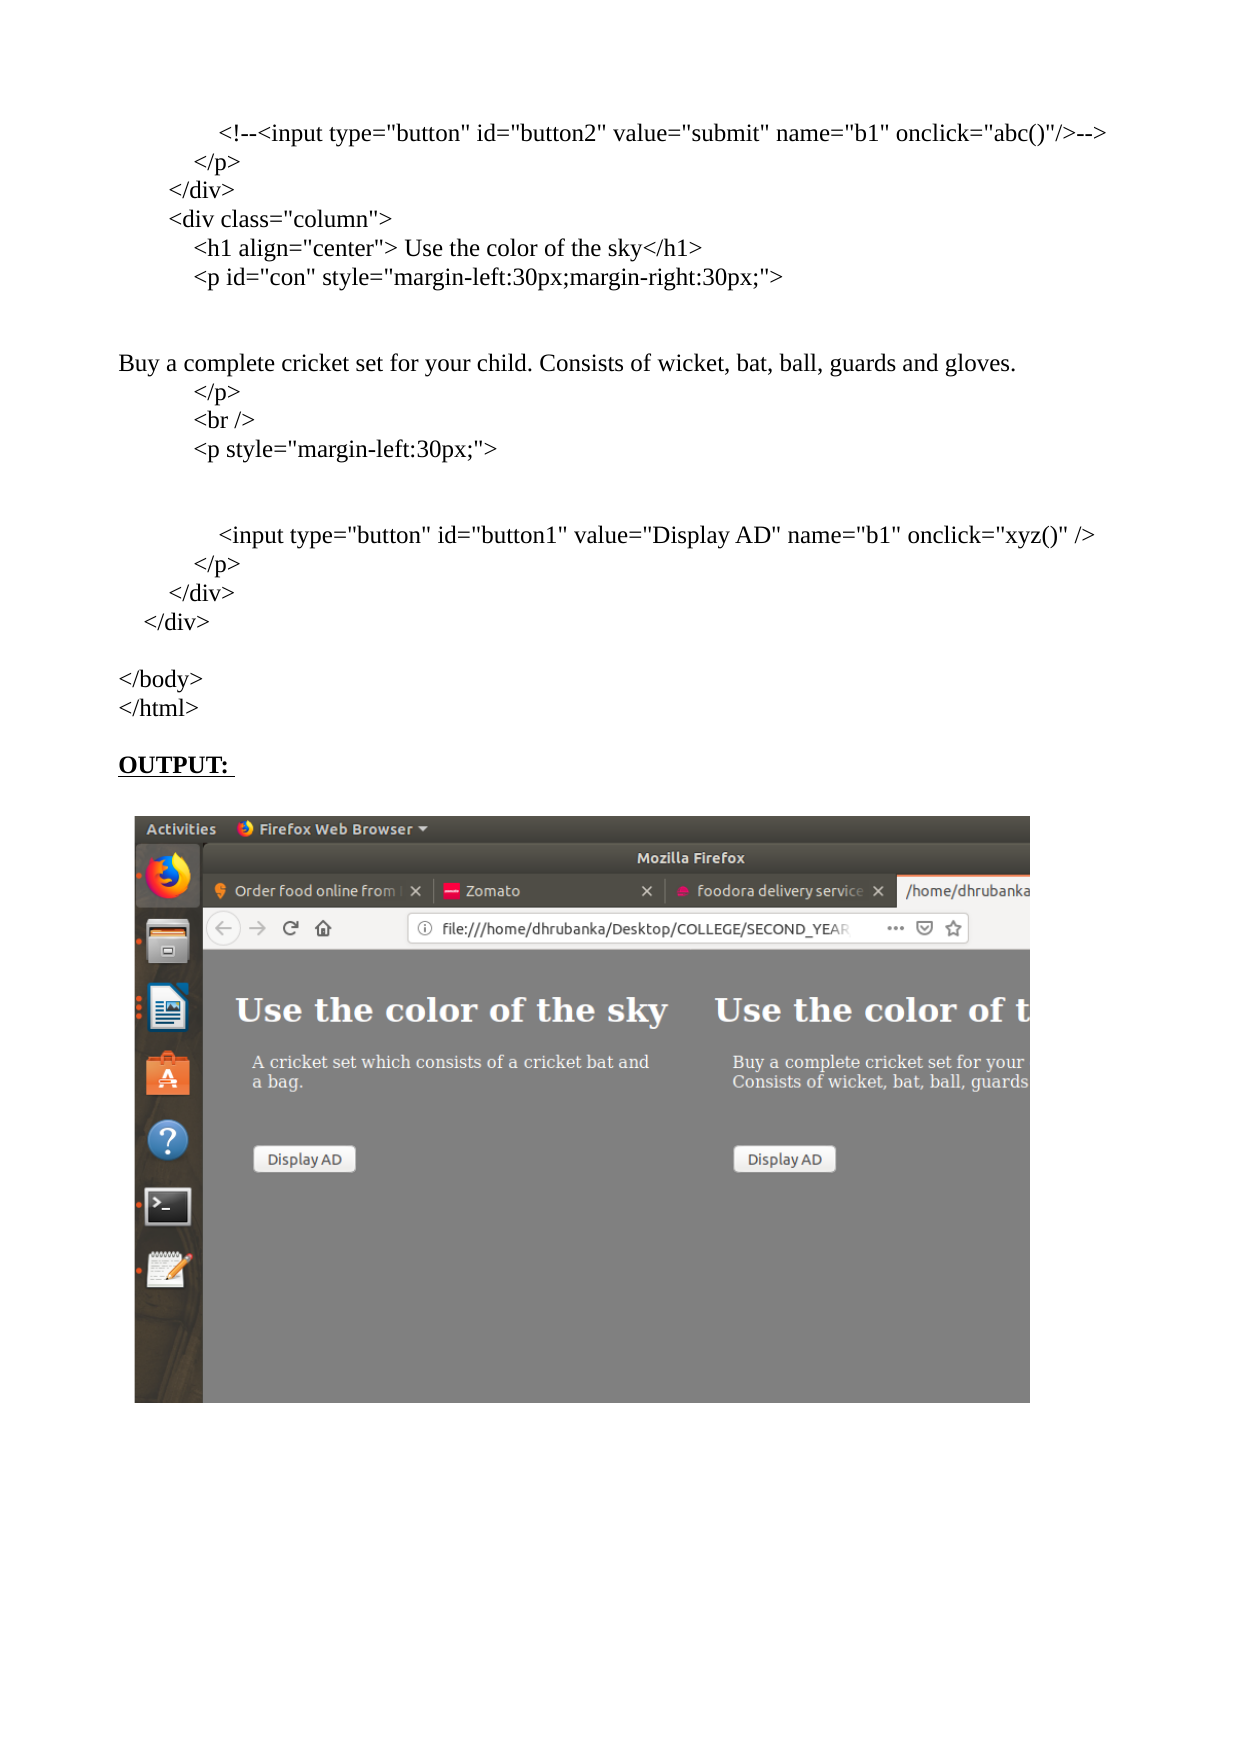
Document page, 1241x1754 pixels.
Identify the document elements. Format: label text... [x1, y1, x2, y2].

text <input type="button" id="button1" value="Display AD" name="b1" onclick="xyz()" /> [118, 521, 1122, 549]
text </div> [118, 607, 1122, 636]
text <p id="con" style="margin-left:30px;margin-right:30px;"> [118, 262, 1122, 291]
text <div class="column"> [118, 204, 1122, 233]
text <h1 align="center"> Use the color of the sky</h1> [118, 233, 1122, 262]
text OUTPUT: [118, 751, 1122, 779]
text </html> [118, 693, 1122, 722]
text <!--<input type="button" id="button2" value="submit" name="b1" onclick="abc()"/>--> [118, 118, 1122, 147]
text </p> [118, 549, 1122, 578]
text </body> [118, 664, 1122, 693]
text </div> [118, 578, 1122, 607]
text <p style="margin-left:30px;"> [118, 434, 1122, 463]
text </p> [118, 377, 1122, 406]
text </div> [118, 176, 1122, 204]
text </p> [118, 147, 1122, 176]
text <br /> [118, 406, 1122, 434]
text Buy a complete cricket set for your child. Consists of wicket, bat, ball, guards and gloves. [118, 348, 1122, 377]
